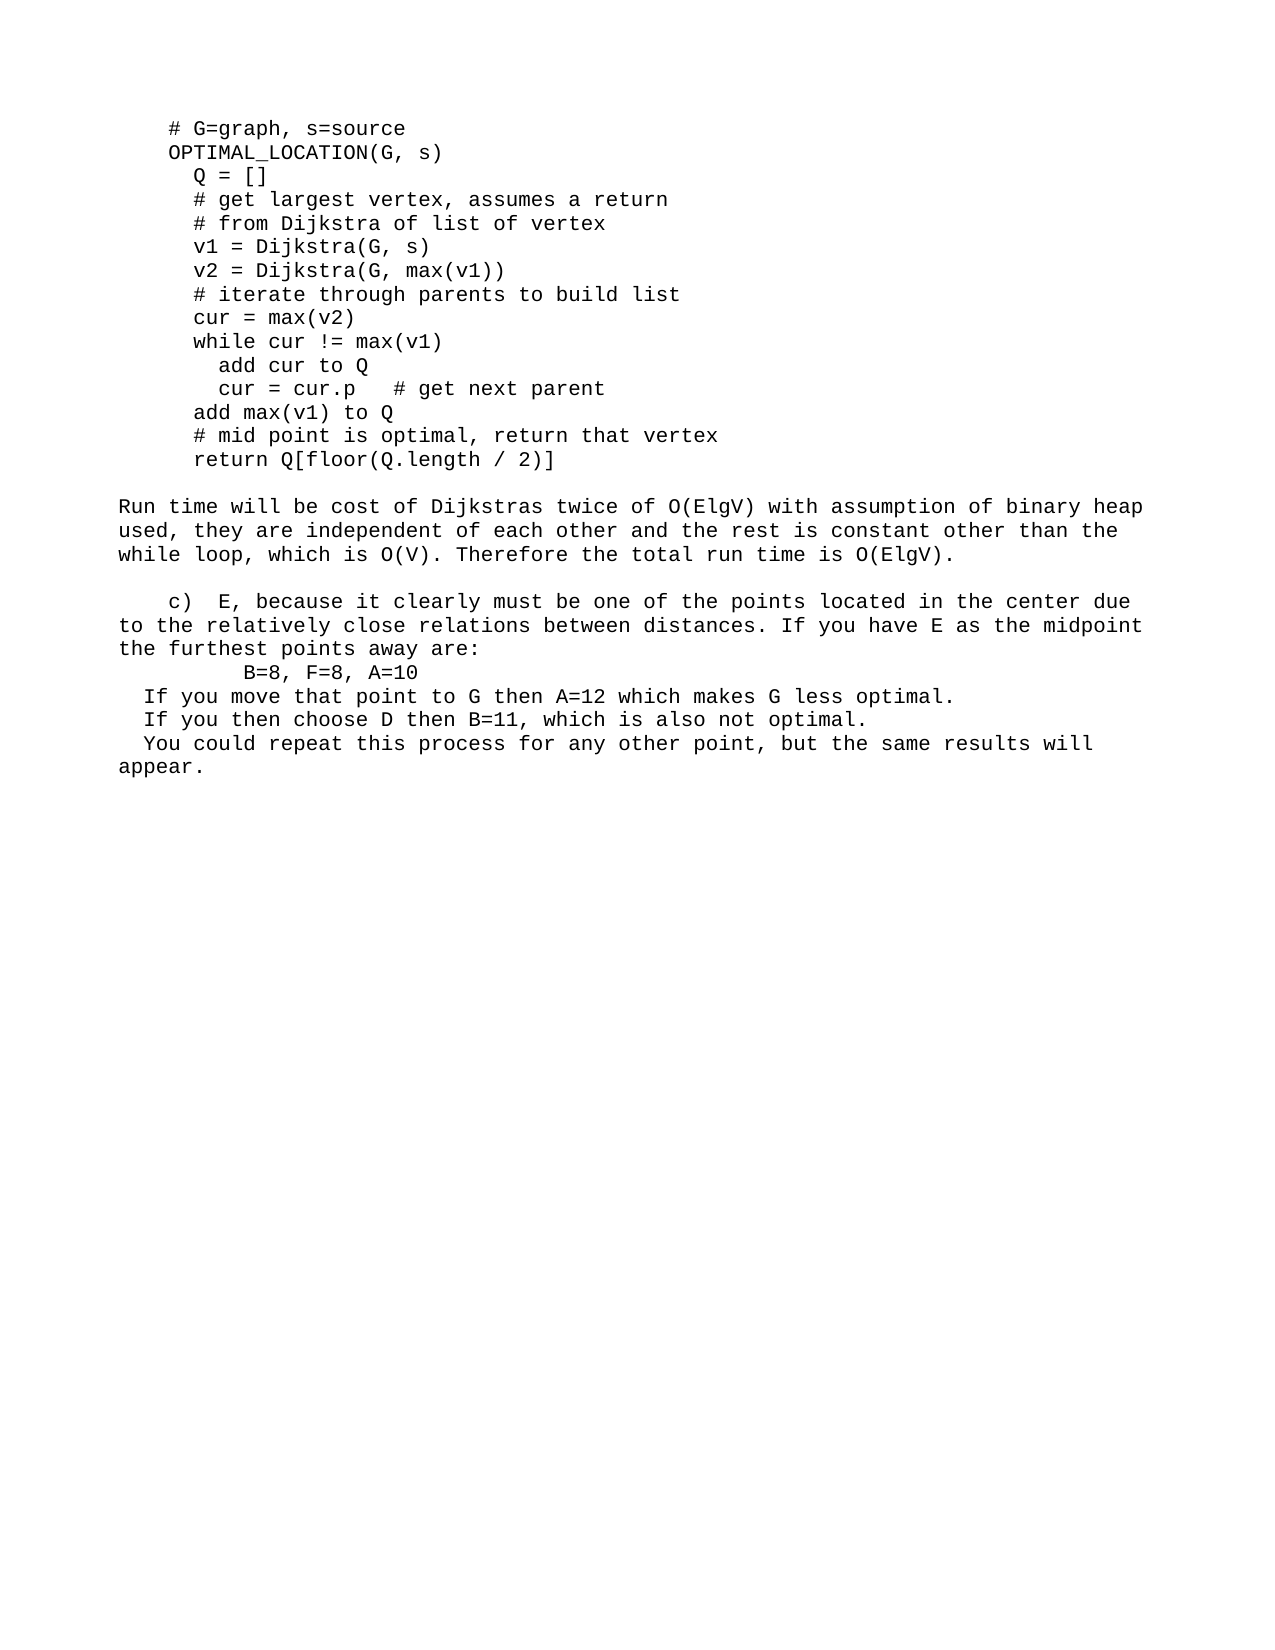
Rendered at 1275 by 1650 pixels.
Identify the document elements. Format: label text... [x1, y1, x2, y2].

text # from Dijkstra of list of vertex [118, 213, 1157, 236]
text v2 = Dijkstra(G, max(v1)) [118, 260, 1157, 284]
text cur = max(v2) [118, 307, 1157, 331]
text # G=graph, s=source [118, 118, 1157, 142]
text OPTIMAL_LOCATION(G, s) [118, 142, 1157, 165]
text cur = cur.p # get next parent [118, 378, 1157, 402]
text while cur != max(v1) [118, 331, 1157, 354]
text You could repeat this process for any other point, but the same results will appear. [118, 733, 1157, 780]
text return Q[floor(Q.length / 2)] [118, 449, 1157, 473]
text B=8, F=8, A=10 [118, 662, 1157, 686]
text # iterate through parents to build list [118, 284, 1157, 307]
text Q = [] [118, 165, 1157, 189]
text If you move that point to G then A=12 which makes G less optimal. [118, 686, 1157, 709]
text add max(v1) to Q [118, 402, 1157, 426]
text If you then choose D then B=11, which is also not optimal. [118, 709, 1157, 733]
text Run time will be cost of Dijkstras twice of O(ElgV) with assumption of binary heap used, they are independent of each other and the rest is constant other than the while loop, which is O(V). Therefore the total run time is O(ElgV). [118, 496, 1157, 567]
text # mid point is optimal, return that vertex [118, 426, 1157, 449]
text add cur to Q [118, 354, 1157, 378]
text c) E, because it clearly must be one of the points located in the center due to the relatively close relations between distances. If you have E as the midpoint the furthest points away are: [118, 591, 1157, 662]
text # get largest vertex, assumes a return [118, 189, 1157, 213]
text v1 = Dijkstra(G, s) [118, 236, 1157, 260]
